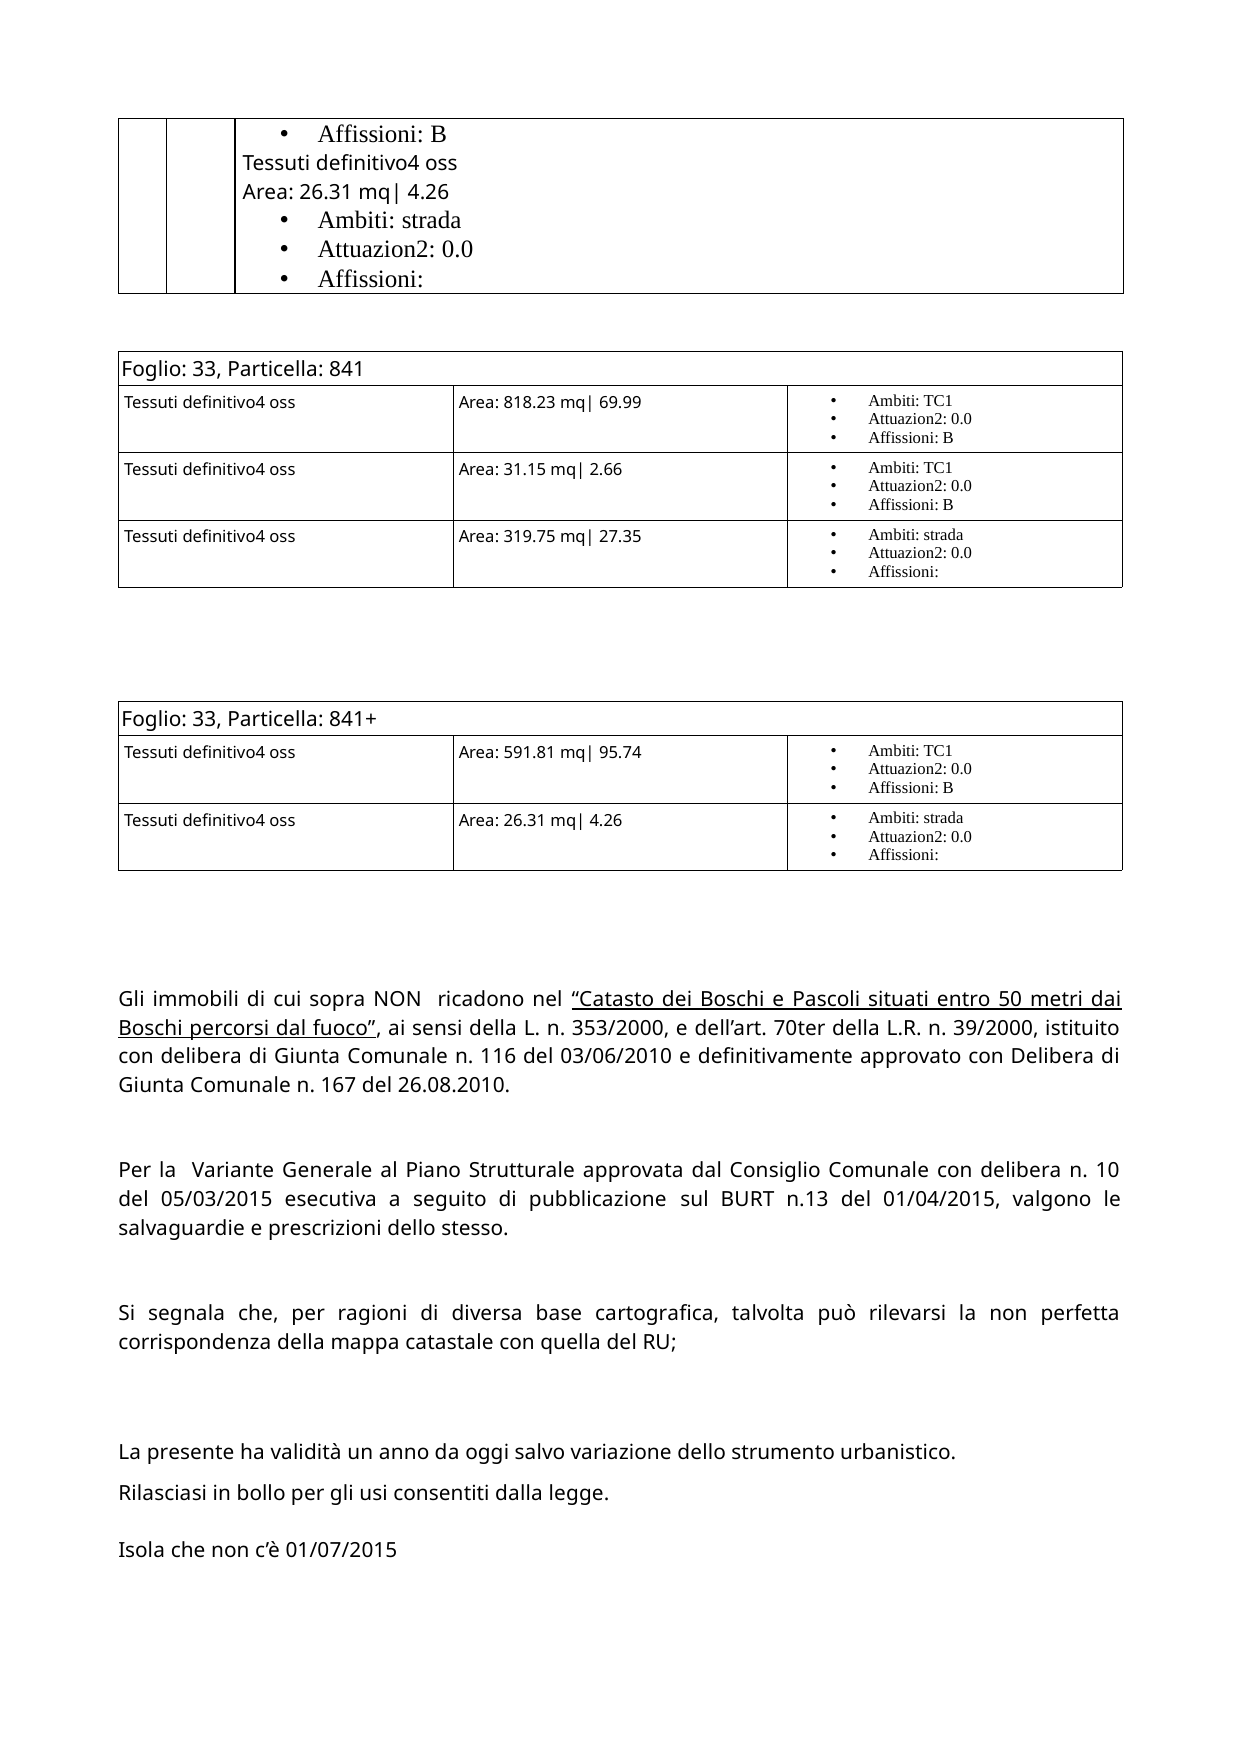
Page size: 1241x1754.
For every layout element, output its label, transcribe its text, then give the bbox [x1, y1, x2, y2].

text Si segnala che, per ragioni di diversa base cartografica, talvolta può rilevarsi la non perfetta corrispondenza della mappa catastale con quella del RU; [118, 1298, 1122, 1355]
table_header Ambiti: TC1 Attuazion2: 0.0 Affissioni: B [788, 386, 1122, 452]
table_cell Ambiti: strada Attuazion2: 0.0 Affissioni: [788, 521, 1122, 587]
table_cell Tessuti definitivo4 oss Area: 591.81 mq| 95.74 Ambiti: TC1 Attuazion2: 0.0 Affissioni: B Tessuti definitivo4 oss Area: 26.31 mq| 4.26 Ambiti: strada Attuazion2: 0.0 Affissioni: [236, 119, 1123, 292]
table_cell Tessuti definitivo4 oss [119, 521, 453, 587]
table_header Area: 818.23 mq| 69.99 [454, 386, 787, 452]
text Gli immobili di cui sopra NON ricadono nel “Catasto dei Boschi e Pascoli situati entro 50 metri dai Boschi percorsi dal fuoco”, ai sensi della L. n. 353/2000, e dell’art. 70ter della L.R. n. 39/2000, istituito con delibera di Giunta Comunale n. 116 del 03/06/2010 e definitivamente approvato con Delibera di Giunta Comunale n. 167 del 26.08.2010. [118, 984, 1122, 1098]
text Foglio: 33, Particella: 841+ [119, 702, 1122, 735]
table_header Tessuti definitivo4 oss [119, 386, 453, 452]
table_header Tessuti definitivo4 oss [119, 736, 453, 803]
table_header Area: 591.81 mq| 95.74 [454, 736, 787, 803]
table_cell Tessuti definitivo4 oss [119, 453, 453, 519]
table_cell Area: 31.15 mq| 2.66 [454, 453, 787, 519]
table_cell [119, 119, 166, 292]
text Isola che non c’è 01/07/2015 [118, 1535, 1122, 1564]
table_cell Ambiti: TC1 Attuazion2: 0.0 Affissioni: B [788, 453, 1122, 519]
table_cell Tessuti definitivo4 oss [119, 804, 453, 870]
table_cell Area: 319.75 mq| 27.35 [454, 521, 787, 587]
text Rilasciasi in bollo per gli usi consentiti dalla legge. [118, 1478, 1122, 1507]
text La presente ha validità un anno da oggi salvo variazione dello strumento urbanistico. [118, 1437, 1122, 1466]
table_cell Ambiti: strada Attuazion2: 0.0 Affissioni: [788, 804, 1122, 870]
text Foglio: 33, Particella: 841 [119, 352, 1122, 385]
table_cell [167, 119, 234, 292]
table_cell Area: 26.31 mq| 4.26 [454, 804, 787, 870]
table_header Ambiti: TC1 Attuazion2: 0.0 Affissioni: B [788, 736, 1122, 803]
text Per la Variante Generale al Piano Strutturale approvata dal Consiglio Comunale con delibera n. 10 del 05/03/2015 esecutiva a seguito di pubblicazione sul BURT n.13 del 01/04/2015, valgono le salvaguardie e prescrizioni dello stesso. [118, 1155, 1122, 1241]
